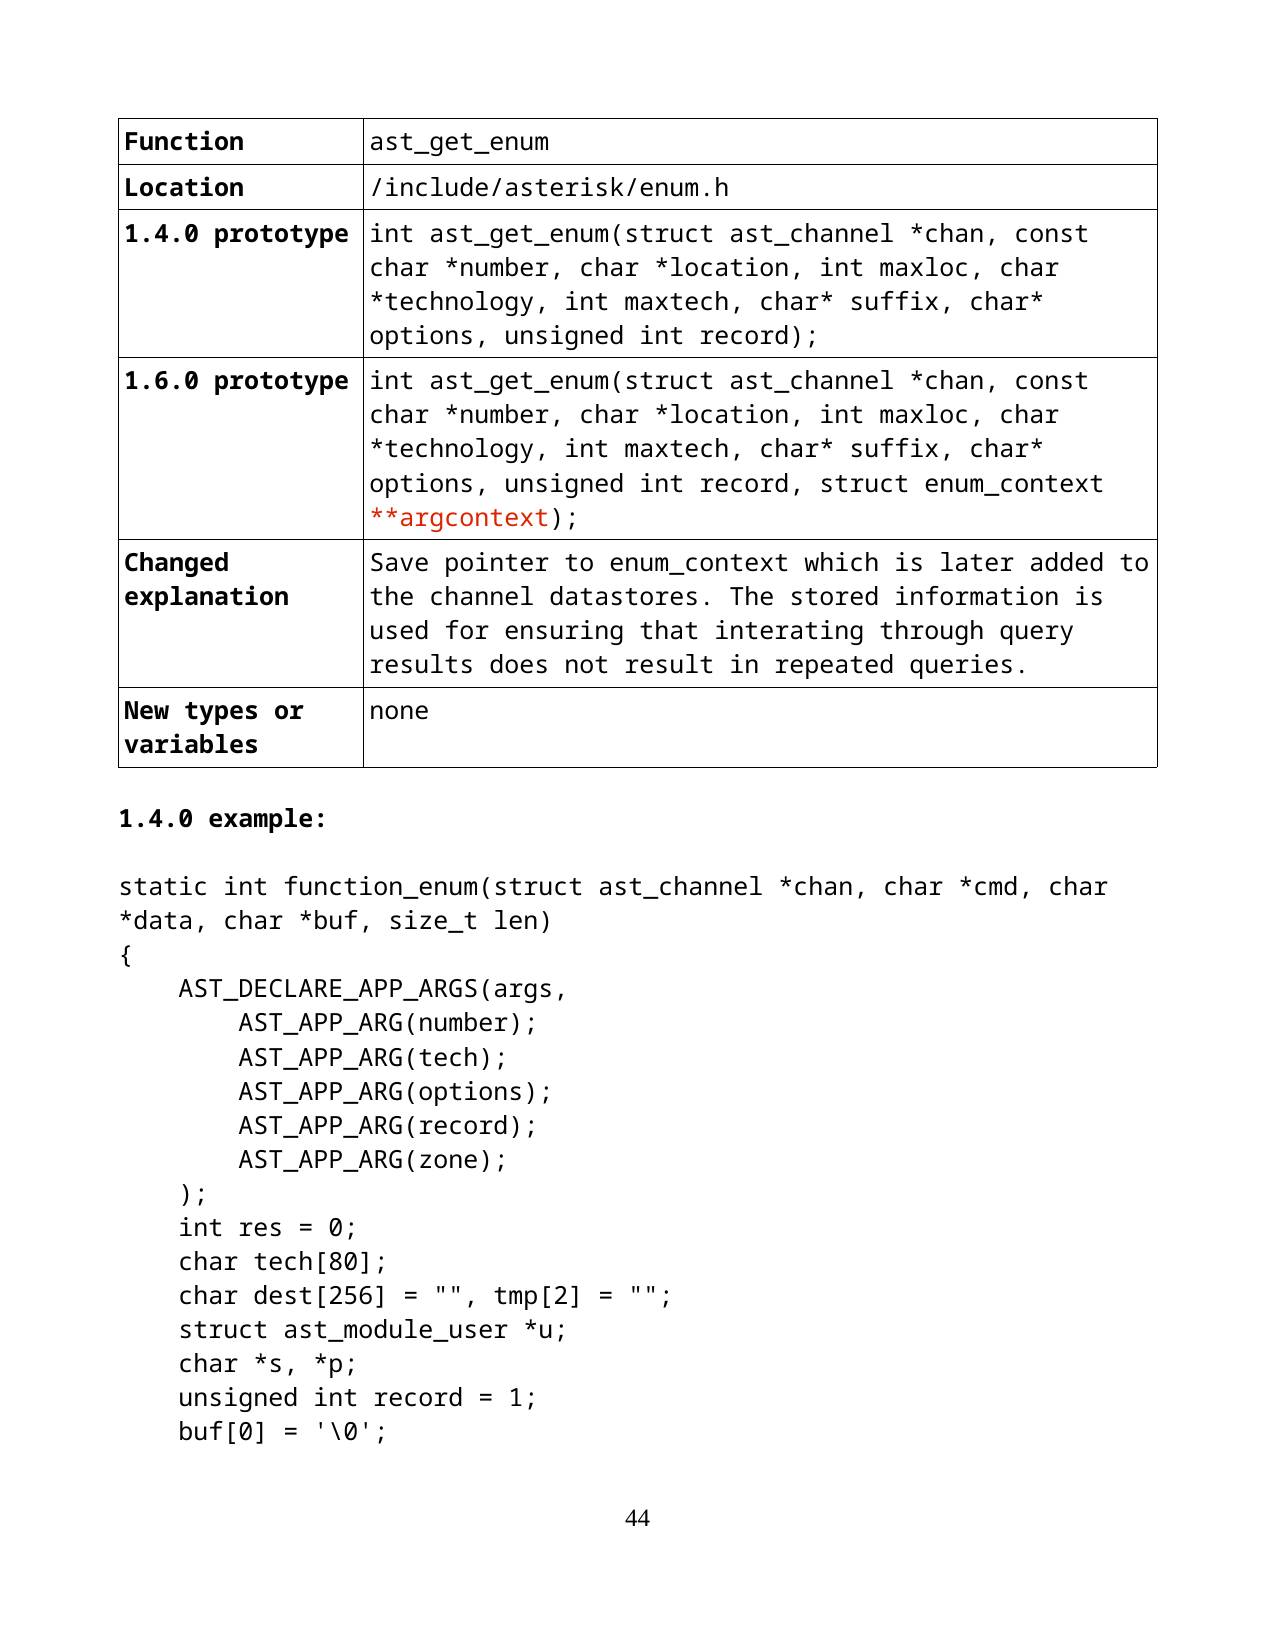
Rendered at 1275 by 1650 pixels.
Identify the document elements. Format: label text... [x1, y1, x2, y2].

table_cell none [364, 688, 1157, 767]
text unsigned int record = 1; [118, 1380, 1157, 1414]
table_cell int ast_get_enum(struct ast_channel *chan, const char *number, char *location, int maxloc, char *technology, int maxtech, char* suffix, char* options, unsigned int record, struct enum_context **argcontext); [364, 358, 1157, 539]
text 1.4.0 example: [118, 801, 1157, 835]
table_cell /include/asterisk/enum.h [364, 165, 1157, 209]
text AST_APP_ARG(number); [118, 1005, 1157, 1039]
text AST_APP_ARG(tech); [118, 1039, 1157, 1073]
table_cell Save pointer to enum_context which is later added to the channel datastores. The stored information is used for ensuring that interating through query results does not result in repeated queries. [364, 540, 1157, 687]
text ); [118, 1175, 1157, 1209]
table_cell New types or variables [119, 688, 363, 767]
text AST_APP_ARG(zone); [118, 1141, 1157, 1175]
table_cell int ast_get_enum(struct ast_channel *chan, const char *number, char *location, int maxloc, char *technology, int maxtech, char* suffix, char* options, unsigned int record); [364, 210, 1157, 357]
text { [118, 937, 1157, 971]
text int res = 0; [118, 1209, 1157, 1243]
text struct ast_module_user *u; [118, 1312, 1157, 1346]
text static int function_enum(struct ast_channel *chan, char *cmd, char *data, char *buf, size_t len) [118, 869, 1157, 937]
table_cell Changed explanation [119, 540, 363, 687]
table_header ast_get_enum [364, 119, 1157, 164]
text char dest[256] = "", tmp[2] = ""; [118, 1278, 1157, 1312]
text AST_APP_ARG(options); [118, 1073, 1157, 1107]
table_cell 1.6.0 prototype [119, 358, 363, 539]
text char tech[80]; [118, 1243, 1157, 1278]
text buf[0] = '\0'; [118, 1414, 1157, 1448]
text char *s, *p; [118, 1346, 1157, 1380]
text AST_APP_ARG(record); [118, 1107, 1157, 1141]
table_cell Location [119, 165, 363, 209]
table_cell 1.4.0 prototype [119, 210, 363, 357]
text AST_DECLARE_APP_ARGS(args, [118, 971, 1157, 1005]
table_header Function [119, 119, 363, 164]
